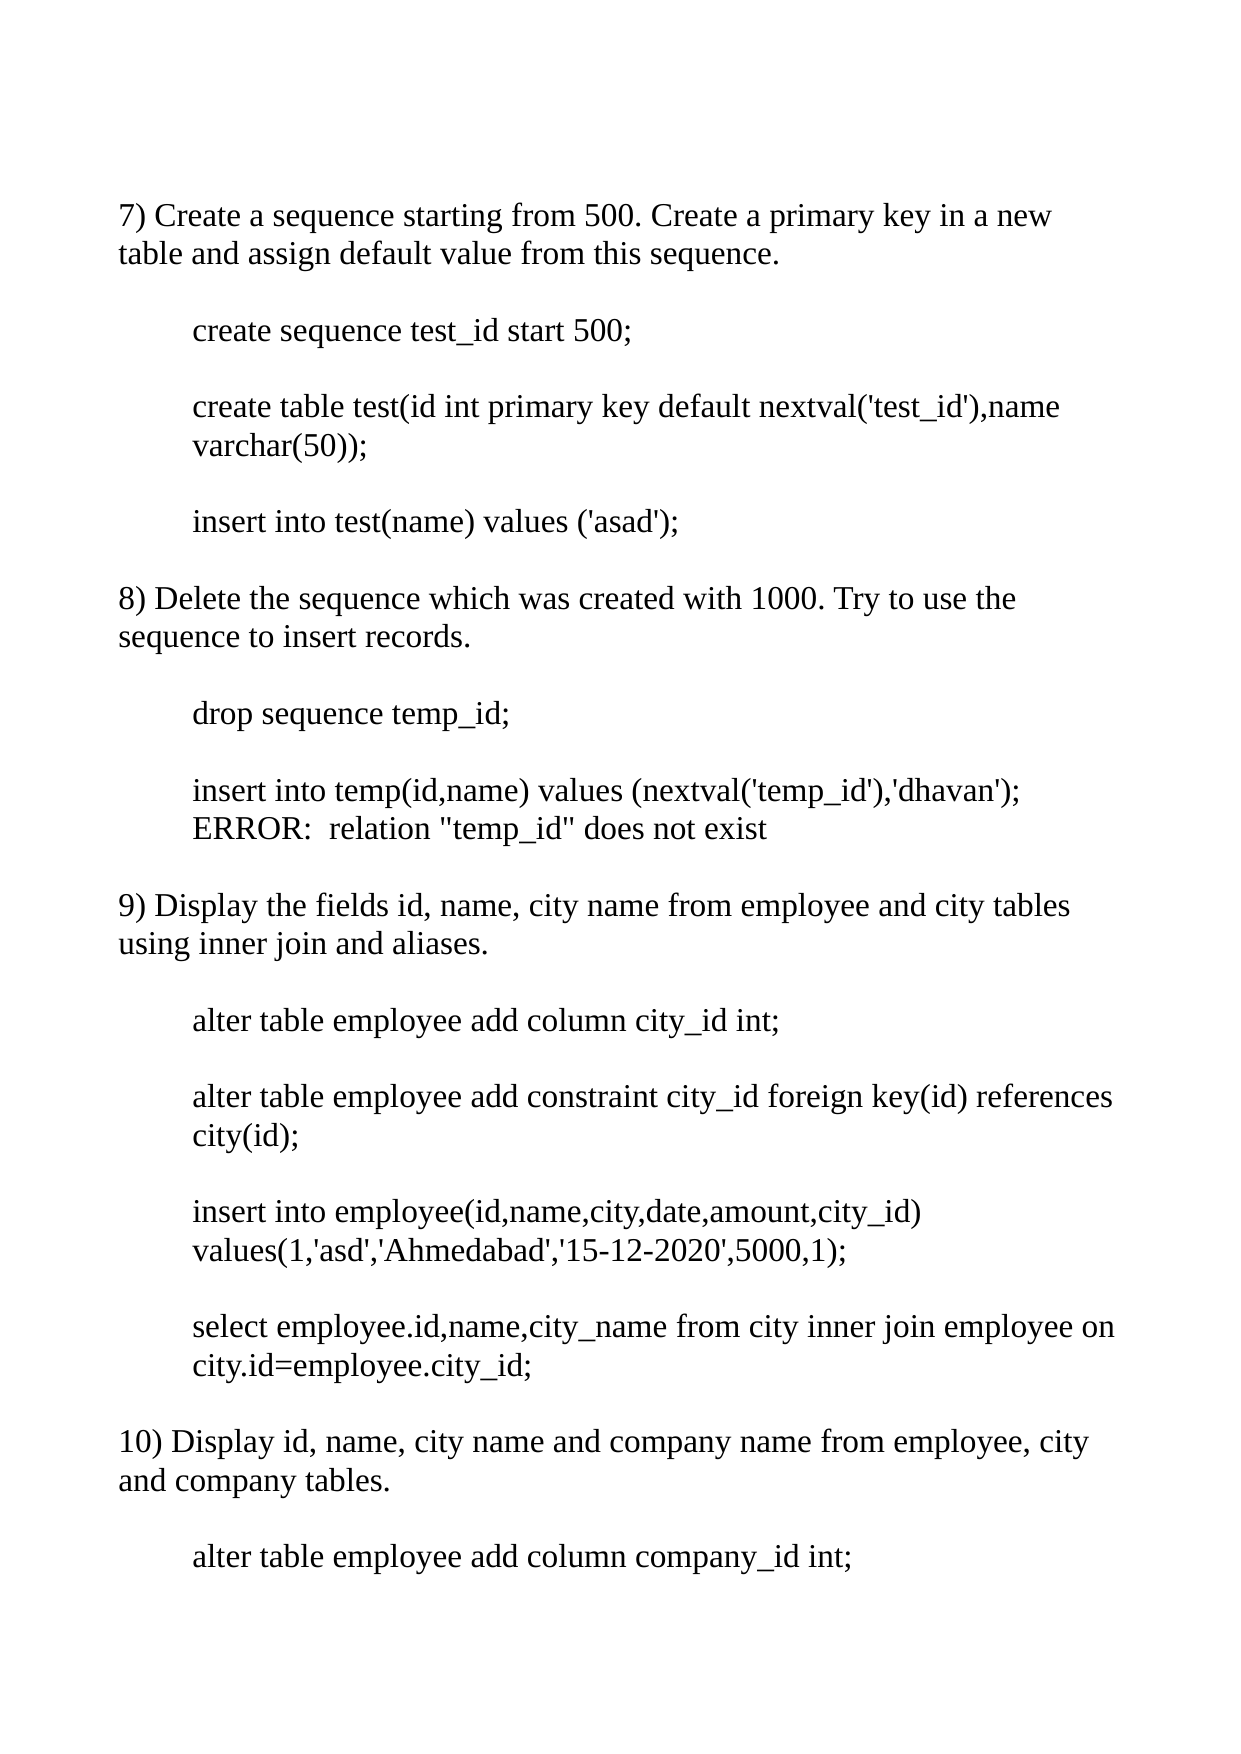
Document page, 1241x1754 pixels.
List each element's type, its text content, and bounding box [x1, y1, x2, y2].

text insert into test(name) values ('asad'); [118, 501, 1122, 540]
text 8) Delete the sequence which was created with 1000. Try to use the sequence to insert records. [118, 578, 1122, 655]
text alter table employee add column city_id int; [118, 1000, 1122, 1038]
text insert into temp(id,name) values (nextval('temp_id'),'dhavan'); [118, 770, 1122, 808]
text alter table employee add constraint city_id foreign key(id) references city(id); [118, 1076, 1122, 1153]
text create sequence test_id start 500; [118, 310, 1122, 348]
text 10) Display id, name, city name and company name from employee, city and company tables. [118, 1421, 1122, 1498]
text 9) Display the fields id, name, city name from employee and city tables using inner join and aliases. [118, 885, 1122, 961]
text insert into employee(id,name,city,date,amount,city_id) values(1,'asd','Ahmedabad','15-12-2020',5000,1); [118, 1191, 1122, 1268]
text alter table employee add column company_id int; [118, 1536, 1122, 1575]
text select employee.id,name,city_name from city inner join employee on city.id=employee.city_id; [118, 1306, 1122, 1383]
text 7) Create a sequence starting from 500. Create a primary key in a new table and assign default value from this sequence. [118, 195, 1122, 271]
text create table test(id int primary key default nextval('test_id'),name varchar(50)); [118, 386, 1122, 463]
text drop sequence temp_id; [118, 693, 1122, 731]
text ERROR: relation "temp_id" does not exist [118, 808, 1122, 846]
